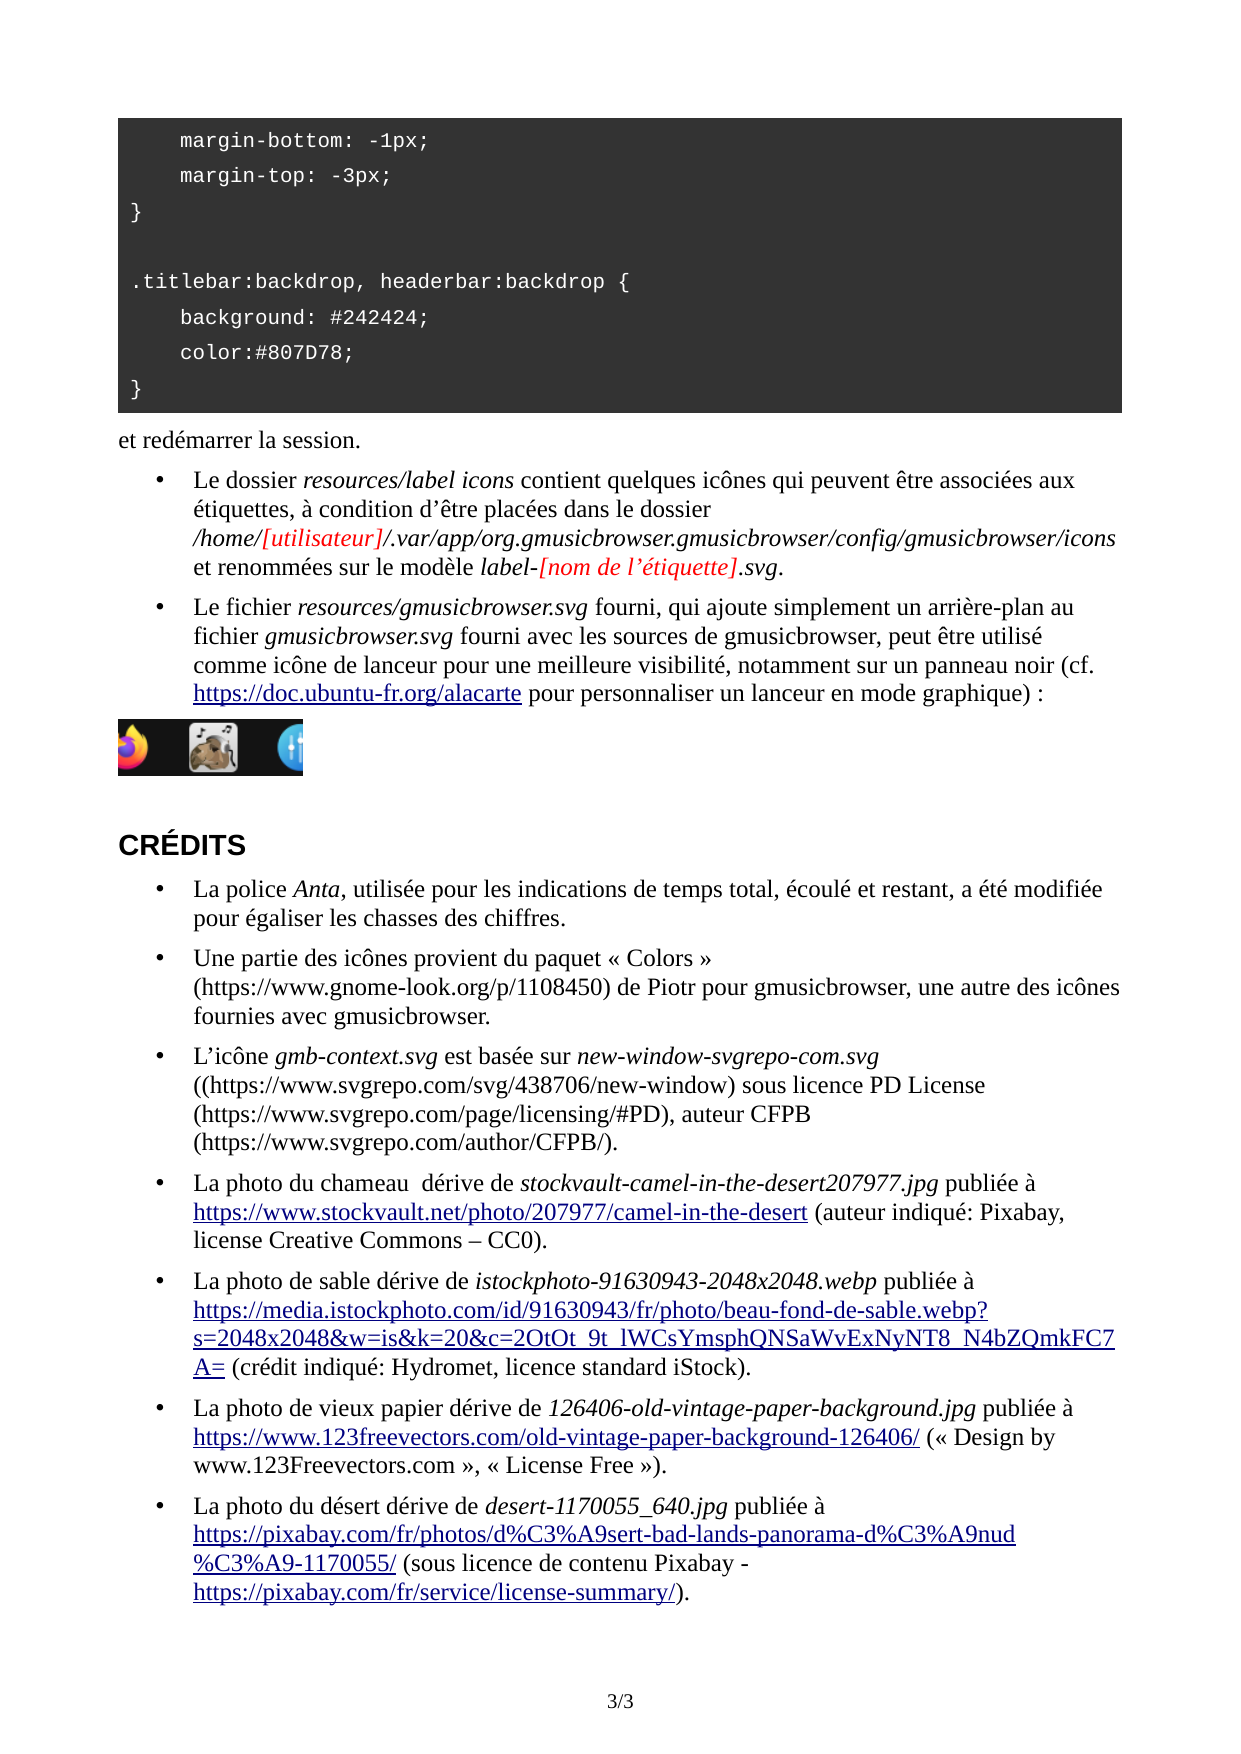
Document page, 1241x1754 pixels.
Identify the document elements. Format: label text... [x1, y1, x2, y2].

text margin-bottom: -1px; [118, 118, 1122, 153]
text background: #242424; [118, 295, 1122, 331]
list La photo de sable dérive de istockphoto-91630943-2048x2048.webp publiée à https://media.istockphoto.com/id/91630943/fr/photo/beau-fond-de-sable.webp?s=2048x2048&w=is&k=20&c=2OtOt_9t_lWCsYmsphQNSaWvExNyNT8_N4bZQmkFC7A= (crédit indiqué: Hydromet, licence standard iStock). [156, 1266, 1122, 1381]
text } [118, 189, 1122, 224]
text color:#807D78; [118, 331, 1122, 366]
subtitle Crédits [118, 828, 1122, 862]
text et redémarrer la session. [118, 425, 1122, 454]
text margin-top: -3px; [118, 153, 1122, 189]
list Le fichier resources/gmusicbrowser.svg fourni, qui ajoute simplement un arrière-plan au fichier gmusicbrowser.svg fourni avec les sources de gmusicbrowser, peut être utilisé comme icône de lanceur pour une meilleure visibilité, notamment sur un panneau noir (cf. https://doc.ubuntu-fr.org/alacarte pour personnaliser un lanceur en mode graphique) : [156, 592, 1122, 707]
list Le dossier resources/label icons contient quelques icônes qui peuvent être associées aux étiquettes, à condition d’être placées dans le dossier /home/[utilisateur]/.var/app/org.gmusicbrowser.gmusicbrowser/config/gmusicbrowser/icons et renommées sur le modèle label-[nom de l’étiquette].svg. [156, 466, 1122, 581]
list La police Anta, utilisée pour les indications de temps total, écoulé et restant, a été modifiée pour égaliser les chasses des chiffres. [156, 874, 1122, 931]
picture [118, 719, 303, 776]
text } [118, 366, 1122, 413]
text .titlebar:backdrop, headerbar:backdrop { [118, 260, 1122, 295]
list La photo de vieux papier dérive de 126406-old-vintage-paper-background.jpg publiée à https://www.123freevectors.com/old-vintage-paper-background-126406/ (« Design by www.123Freevectors.com », « License Free »). [156, 1393, 1122, 1479]
list Une partie des icônes provient du paquet « Colors » (https://www.gnome-look.org/p/1108450) de Piotr pour gmusicbrowser, une autre des icônes fournies avec gmusicbrowser. [156, 943, 1122, 1029]
list La photo du chameau dérive de stockvault-camel-in-the-desert207977.jpg publiée à https://www.stockvault.net/photo/207977/camel-in-the-desert (auteur indiqué: Pixabay, license Creative Commons – CC0). [156, 1168, 1122, 1254]
list La photo du désert dérive de desert-1170055_640.jpg publiée à https://pixabay.com/fr/photos/d%C3%A9sert-bad-lands-panorama-d%C3%A9nud%C3%A9-1170055/ (sous licence de contenu Pixabay - https://pixabay.com/fr/service/license-summary/). [156, 1491, 1122, 1606]
list L’icône gmb-context.svg est basée sur new-window-svgrepo-com.svg ((https://www.svgrepo.com/svg/438706/new-window) sous licence PD License (https://www.svgrepo.com/page/licensing/#PD), auteur CFPB (https://www.svgrepo.com/author/CFPB/). [156, 1041, 1122, 1156]
